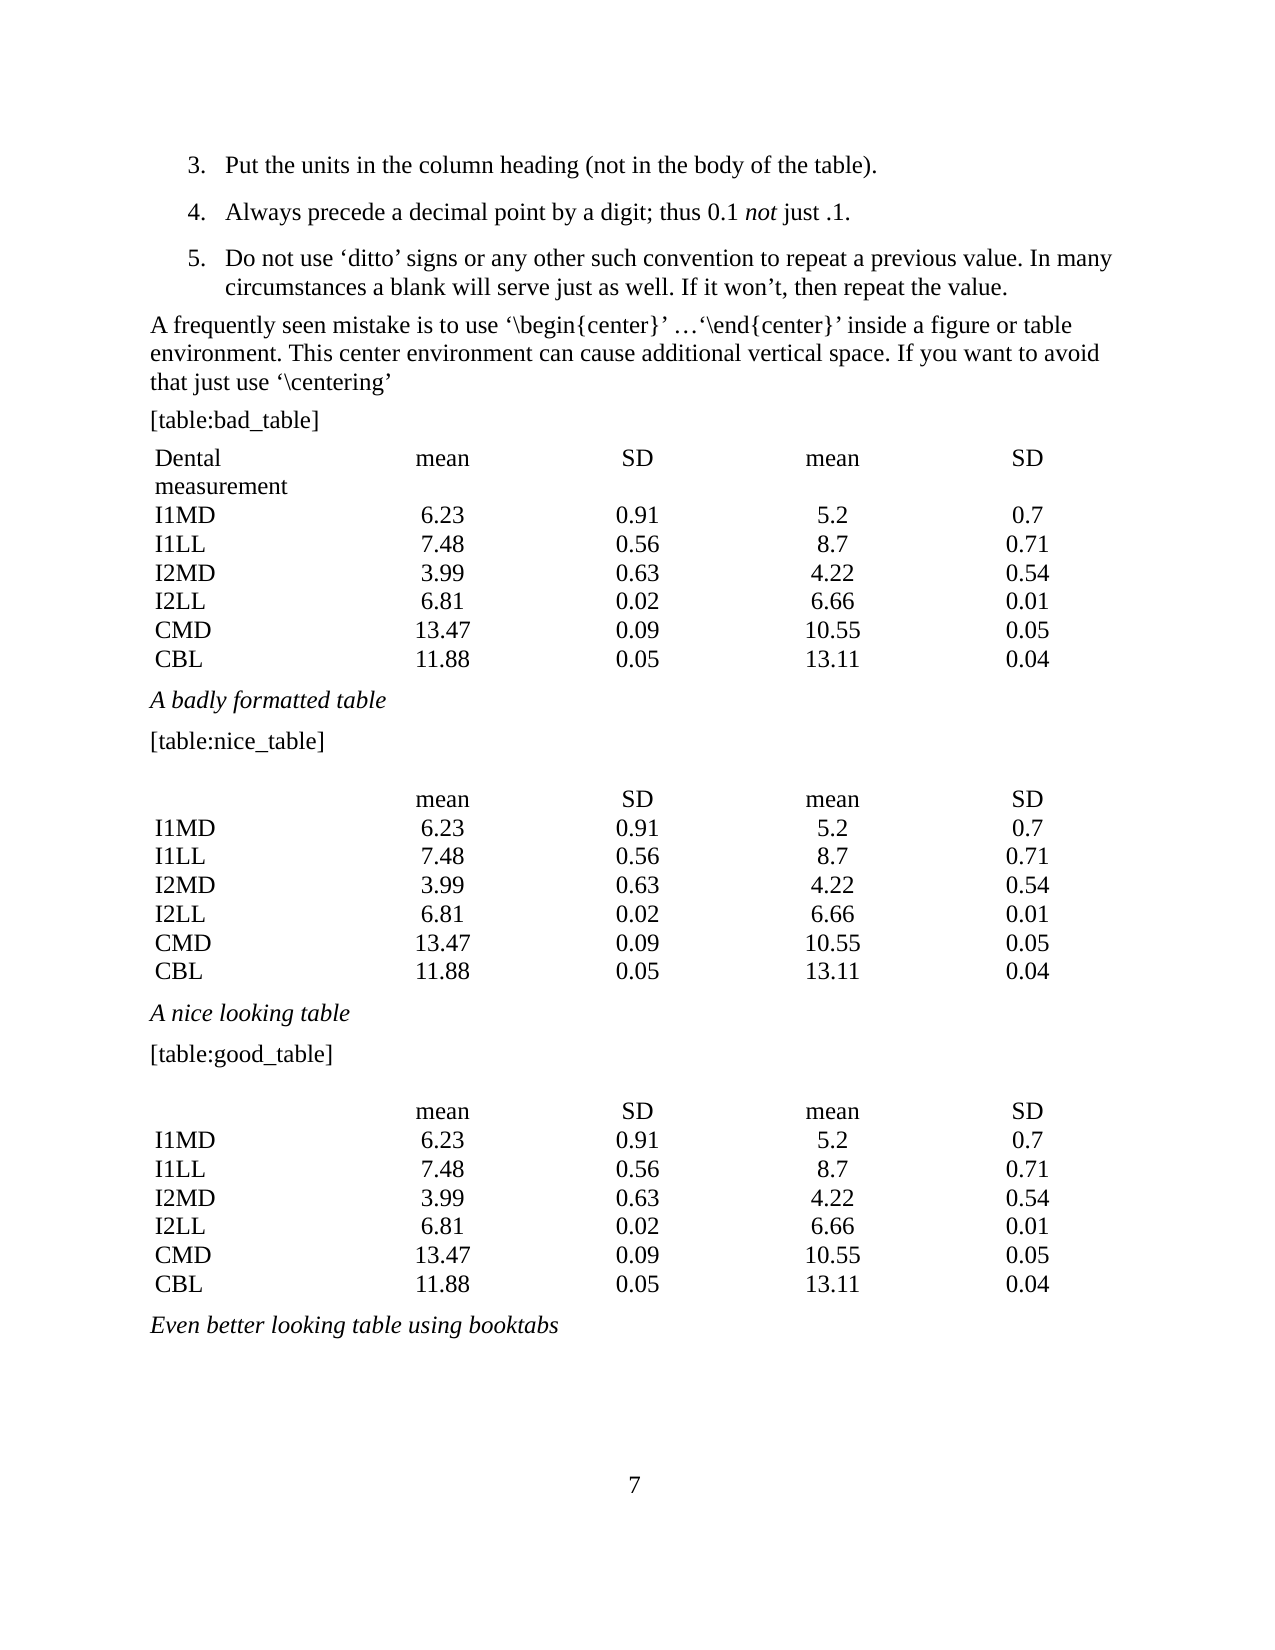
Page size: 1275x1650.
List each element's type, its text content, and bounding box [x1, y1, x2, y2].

table_cell 0.01 [930, 586, 1125, 615]
table_cell I1MD [150, 813, 345, 841]
table_cell 0.05 [540, 956, 735, 985]
table_cell mean [735, 1096, 930, 1125]
table_cell 0.71 [930, 1154, 1125, 1183]
table_cell 5.2 [735, 1125, 930, 1154]
table_cell 13.47 [345, 928, 540, 956]
table_cell 13.47 [345, 615, 540, 644]
text A frequently seen mistake is to use ‘\begin{center}’ …‘\end{center}’ inside a figure or table environment. This center environment can cause additional vertical space. If you want to avoid that just use ‘\centering’ [150, 310, 1125, 396]
table_header [735, 755, 930, 784]
table_cell 8.7 [735, 1154, 930, 1183]
table_cell 3.99 [345, 870, 540, 899]
table_cell mean [345, 784, 540, 813]
table_cell I1LL [150, 1154, 345, 1183]
table_cell 4.22 [735, 1183, 930, 1211]
table_cell 0.01 [930, 1211, 1125, 1240]
table_cell 0.63 [540, 558, 735, 586]
table_cell 11.88 [345, 1269, 540, 1298]
table_cell 0.54 [930, 558, 1125, 586]
table_header mean [735, 443, 930, 500]
table_cell 8.7 [735, 529, 930, 558]
text [table:nice_table] [150, 726, 1125, 755]
table_cell 0.02 [540, 586, 735, 615]
table_cell CBL [150, 644, 345, 673]
table_cell 3.99 [345, 558, 540, 586]
table_header [150, 1068, 345, 1096]
table_cell 6.23 [345, 813, 540, 841]
text Even better looking table using booktabs [150, 1310, 1125, 1339]
table_cell 0.05 [930, 928, 1125, 956]
table_header Dental measurement [150, 443, 345, 500]
table_cell 6.66 [735, 586, 930, 615]
text [table:bad_table] [150, 405, 1125, 434]
table_cell mean [345, 1096, 540, 1125]
table_cell 6.66 [735, 899, 930, 928]
table_cell 0.63 [540, 870, 735, 899]
table_cell 6.23 [345, 500, 540, 529]
table_cell I1LL [150, 841, 345, 870]
text A badly formatted table [150, 685, 1125, 714]
table_cell SD [930, 784, 1125, 813]
table_cell 13.11 [735, 1269, 930, 1298]
table_cell 5.2 [735, 500, 930, 529]
table_cell 11.88 [345, 956, 540, 985]
table_cell 0.56 [540, 841, 735, 870]
table_header [930, 755, 1125, 784]
table_cell 13.11 [735, 956, 930, 985]
table_cell 6.81 [345, 586, 540, 615]
list Do not use ‘ditto’ signs or any other such convention to repeat a previous value. In many circumstances a blank will serve just as well. If it won’t, then repeat the value. [187, 243, 1125, 301]
table_cell I2MD [150, 558, 345, 586]
table_cell 0.05 [930, 615, 1125, 644]
table_header [345, 1068, 540, 1096]
table_cell 5.2 [735, 813, 930, 841]
table_cell 0.04 [930, 956, 1125, 985]
table_cell [150, 784, 345, 813]
table_cell 0.09 [540, 1240, 735, 1269]
table_cell mean [735, 784, 930, 813]
table_cell 0.91 [540, 1125, 735, 1154]
table_cell 0.02 [540, 899, 735, 928]
table_cell 0.02 [540, 1211, 735, 1240]
table_cell 10.55 [735, 615, 930, 644]
table_cell 0.05 [930, 1240, 1125, 1269]
table_cell 0.91 [540, 500, 735, 529]
table_cell I2MD [150, 870, 345, 899]
table_cell SD [540, 784, 735, 813]
table_cell 7.48 [345, 529, 540, 558]
table_header [540, 755, 735, 784]
table_cell 0.71 [930, 841, 1125, 870]
list Always precede a decimal point by a digit; thus 0.1 not just .1. [187, 197, 1125, 225]
table_cell 8.7 [735, 841, 930, 870]
table_cell 0.05 [540, 644, 735, 673]
table_cell SD [540, 1096, 735, 1125]
table_cell 0.05 [540, 1269, 735, 1298]
text [table:good_table] [150, 1039, 1125, 1068]
table_cell 0.01 [930, 899, 1125, 928]
table_cell I2MD [150, 1183, 345, 1211]
table_cell 0.09 [540, 615, 735, 644]
table_cell 6.23 [345, 1125, 540, 1154]
table_header SD [540, 443, 735, 500]
table_cell 10.55 [735, 928, 930, 956]
table_cell I1MD [150, 1125, 345, 1154]
table_cell 6.81 [345, 1211, 540, 1240]
table_cell 0.04 [930, 644, 1125, 673]
table_cell CMD [150, 1240, 345, 1269]
table_cell I2LL [150, 586, 345, 615]
table_cell 13.11 [735, 644, 930, 673]
list Put the units in the column heading (not in the body of the table). [187, 150, 1125, 179]
table_header [540, 1068, 735, 1096]
table_cell I2LL [150, 899, 345, 928]
table_cell 0.54 [930, 1183, 1125, 1211]
table_cell 7.48 [345, 1154, 540, 1183]
table_header SD [930, 443, 1125, 500]
table_cell 13.47 [345, 1240, 540, 1269]
table_cell 6.81 [345, 899, 540, 928]
text A nice looking table [150, 998, 1125, 1026]
table_cell CMD [150, 928, 345, 956]
table_cell 10.55 [735, 1240, 930, 1269]
table_cell 0.63 [540, 1183, 735, 1211]
table_header mean [345, 443, 540, 500]
table_cell I1MD [150, 500, 345, 529]
table_cell 0.04 [930, 1269, 1125, 1298]
table_header [150, 755, 345, 784]
table_cell 7.48 [345, 841, 540, 870]
table_cell 11.88 [345, 644, 540, 673]
table_cell [150, 1096, 345, 1125]
table_cell 0.71 [930, 529, 1125, 558]
table_cell SD [930, 1096, 1125, 1125]
table_cell 0.7 [930, 500, 1125, 529]
table_cell 6.66 [735, 1211, 930, 1240]
table_header [735, 1068, 930, 1096]
table_cell 3.99 [345, 1183, 540, 1211]
table_cell 0.7 [930, 1125, 1125, 1154]
table_cell 0.7 [930, 813, 1125, 841]
table_cell I1LL [150, 529, 345, 558]
table_cell 0.91 [540, 813, 735, 841]
table_cell CBL [150, 1269, 345, 1298]
table_cell 4.22 [735, 870, 930, 899]
table_cell CMD [150, 615, 345, 644]
table_cell 0.09 [540, 928, 735, 956]
table_cell CBL [150, 956, 345, 985]
table_cell 0.54 [930, 870, 1125, 899]
table_header [930, 1068, 1125, 1096]
table_cell 4.22 [735, 558, 930, 586]
table_cell 0.56 [540, 1154, 735, 1183]
table_header [345, 755, 540, 784]
table_cell I2LL [150, 1211, 345, 1240]
table_cell 0.56 [540, 529, 735, 558]
